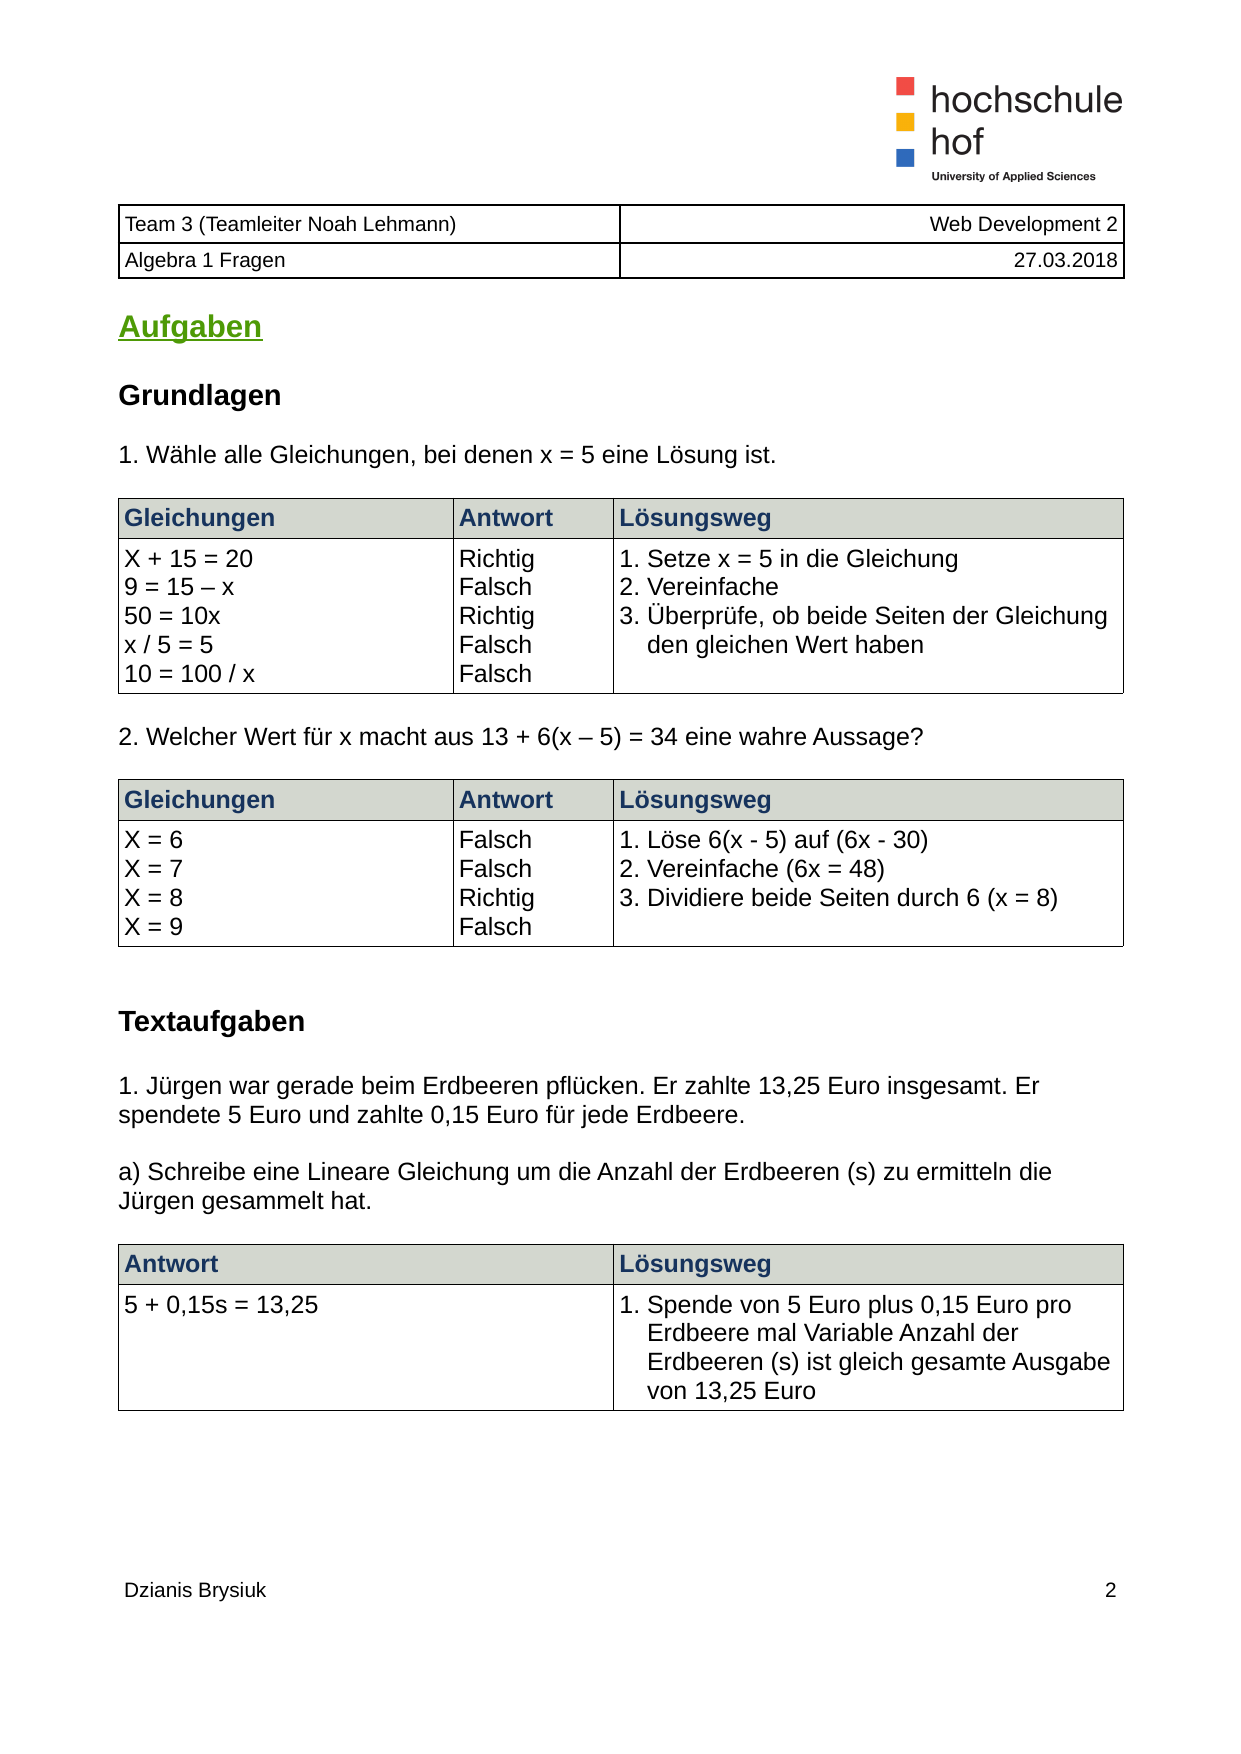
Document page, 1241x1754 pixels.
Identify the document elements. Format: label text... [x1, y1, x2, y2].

table_header Lösungsweg [614, 1245, 1123, 1284]
table_cell 1. Löse 6(x - 5) auf (6x - 30) 2. Vereinfache (6x = 48) 3. Dividiere beide Seiten durch 6 (x = 8) [614, 821, 1123, 946]
picture [896, 77, 1122, 182]
table_cell 1. Setze x = 5 in die Gleichung 2. Vereinfache 3. Überprüfe, ob beide Seiten der Gleichung den gleichen Wert haben [614, 539, 1123, 693]
table_cell X = 6 X = 7 X = 8 X = 9 [119, 821, 453, 946]
text a) Schreibe eine Lineare Gleichung um die Anzahl der Erdbeeren (s) zu ermitteln die Jürgen gesammelt hat. [118, 1157, 1122, 1215]
table_header Antwort [119, 1245, 613, 1284]
table_header Antwort [454, 499, 613, 538]
text Aufgaben [118, 308, 1122, 344]
text 1. Jürgen war gerade beim Erdbeeren pflücken. Er zahlte 13,25 Euro insgesamt. Er spendete 5 Euro und zahlte 0,15 Euro für jede Erdbeere. [118, 1071, 1122, 1128]
text 1. Wähle alle Gleichungen, bei denen x = 5 eine Lösung ist. [118, 440, 1122, 469]
text 2. Welcher Wert für x macht aus 13 + 6(x – 5) = 34 eine wahre Aussage? [118, 722, 1122, 751]
table_cell 1. Spende von 5 Euro plus 0,15 Euro pro Erdbeere mal Variable Anzahl der Erdbeeren (s) ist gleich gesamte Ausgabe von 13,25 Euro [614, 1285, 1123, 1410]
table_cell Richtig Falsch Richtig Falsch Falsch [454, 539, 613, 693]
table_header Lösungsweg [614, 780, 1123, 820]
table_cell X + 15 = 20 9 = 15 – x 50 = 10x x / 5 = 5 10 = 100 / x [119, 539, 453, 693]
table_cell Falsch Falsch Richtig Falsch [454, 821, 613, 946]
table_header Antwort [454, 780, 613, 820]
text Grundlagen [118, 378, 1122, 411]
text Textaufgaben [118, 1004, 1122, 1037]
table_header Lösungsweg [614, 499, 1123, 538]
table_cell 5 + 0,15s = 13,25 [119, 1285, 613, 1410]
table_header Gleichungen [119, 499, 453, 538]
table_header Gleichungen [119, 780, 453, 820]
